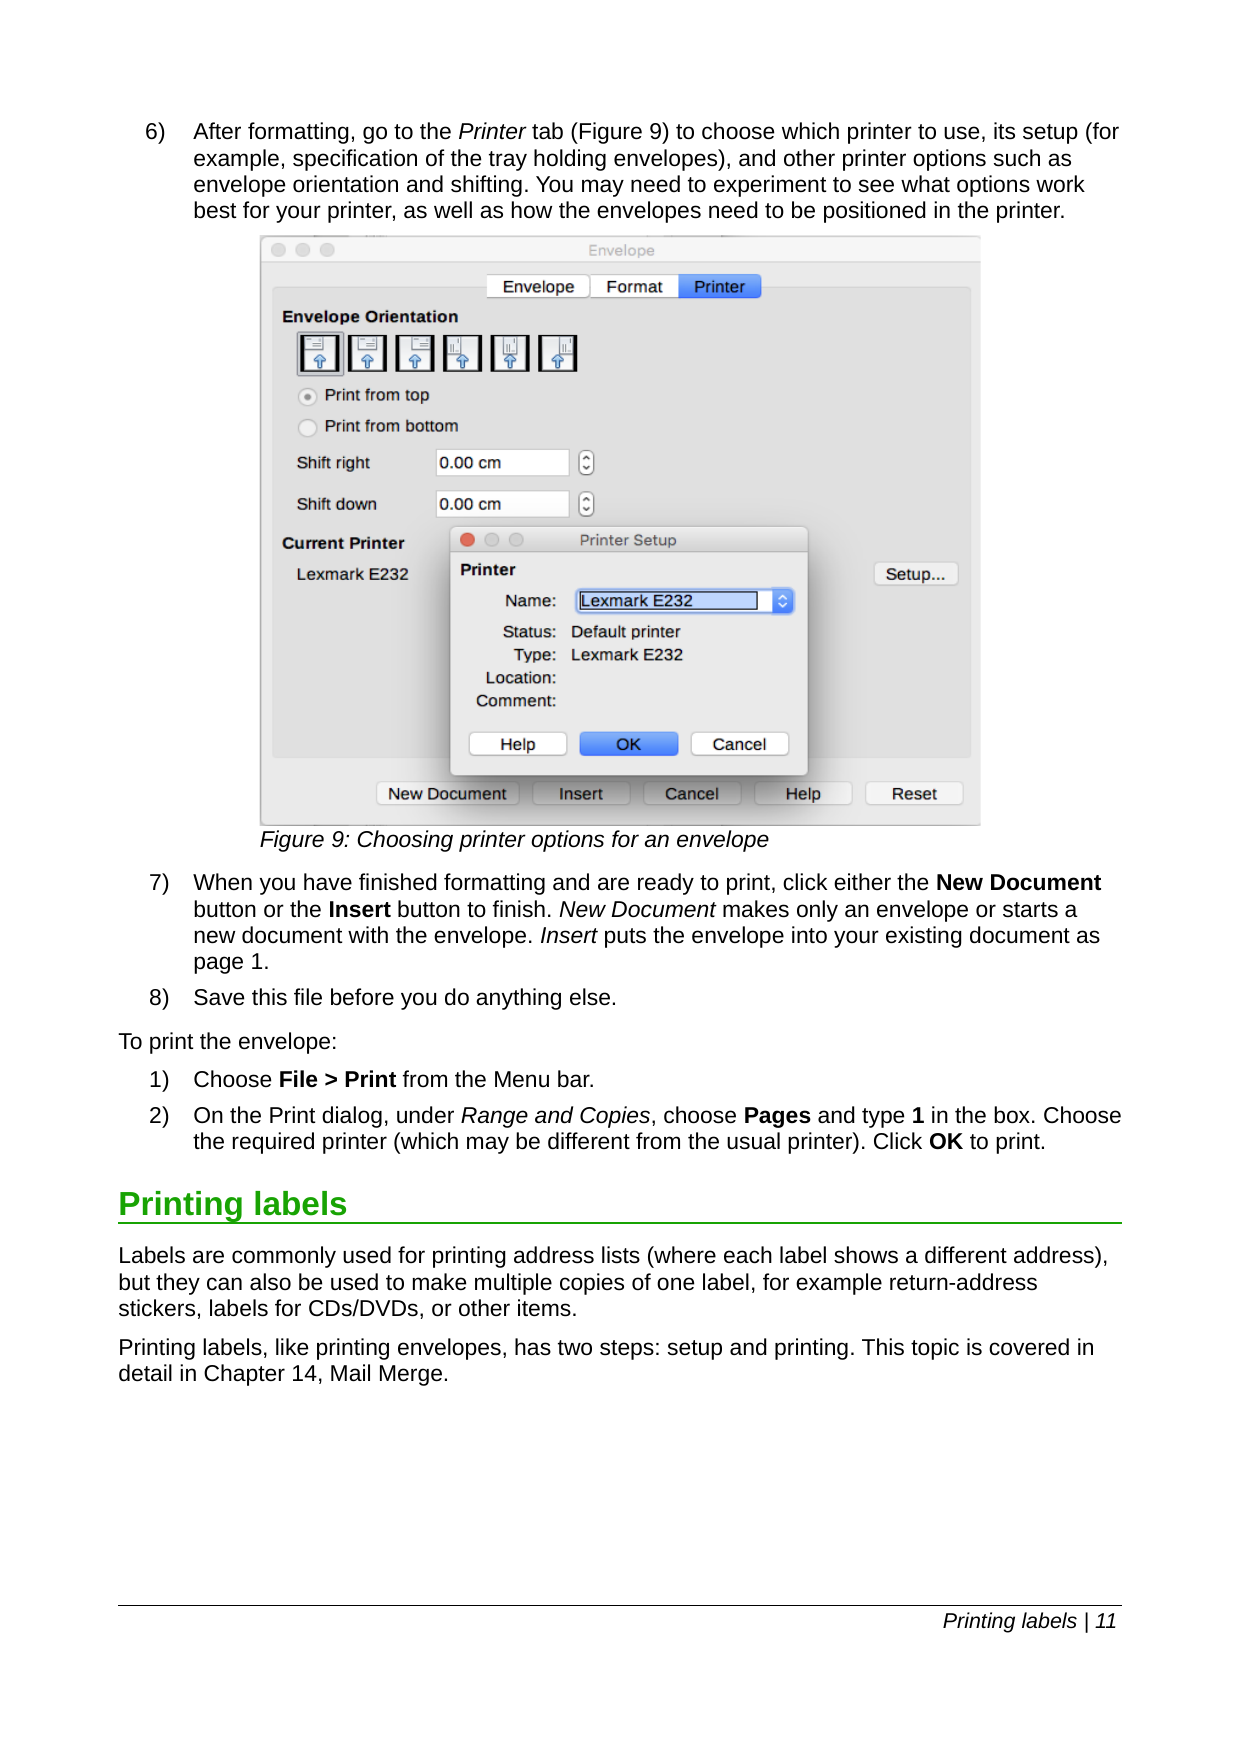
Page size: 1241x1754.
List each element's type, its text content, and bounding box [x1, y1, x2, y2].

subtitle Printing labels [118, 1184, 1122, 1222]
list On the Print dialog, under Range and Copies, choose Pages and type 1 in the box. Choose the required printer (which may be different from the usual printer). Click OK to print. [169, 1102, 1122, 1154]
list When you have finished formatting and are ready to print, click either the New Document button or the Insert button to finish. New Document makes only an envelope or starts a new document with the envelope. Insert puts the envelope into your existing document as page 1. [169, 869, 1122, 975]
list Save this file before you do anything else. [169, 983, 1122, 1010]
text Printing labels, like printing envelopes, has two steps: setup and printing. This topic is covered in detail in Chapter 14, Mail Merge. [118, 1334, 1122, 1386]
text Labels are commonly used for printing address lists (where each label shows a different address), but they can also be used to make multiple copies of one label, for example return-address stickers, labels for CDs/DVDs, or other items. [118, 1242, 1122, 1321]
text Figure 9: Choosing printer options for an envelope [259, 826, 981, 852]
list Choose File > Print from the Menu bar. [169, 1066, 1122, 1093]
list After formatting, go to the Printer tab (Figure 9) to choose which printer to use, its setup (for example, specification of the tray holding envelopes), and other printer options such as envelope orientation and shifting. You may need to experiment to see what options work best for your printer, as well as how the envelopes need to be positioned in the printer. [165, 118, 1122, 223]
list To print the envelope: [118, 1028, 1122, 1054]
picture [259, 235, 981, 826]
